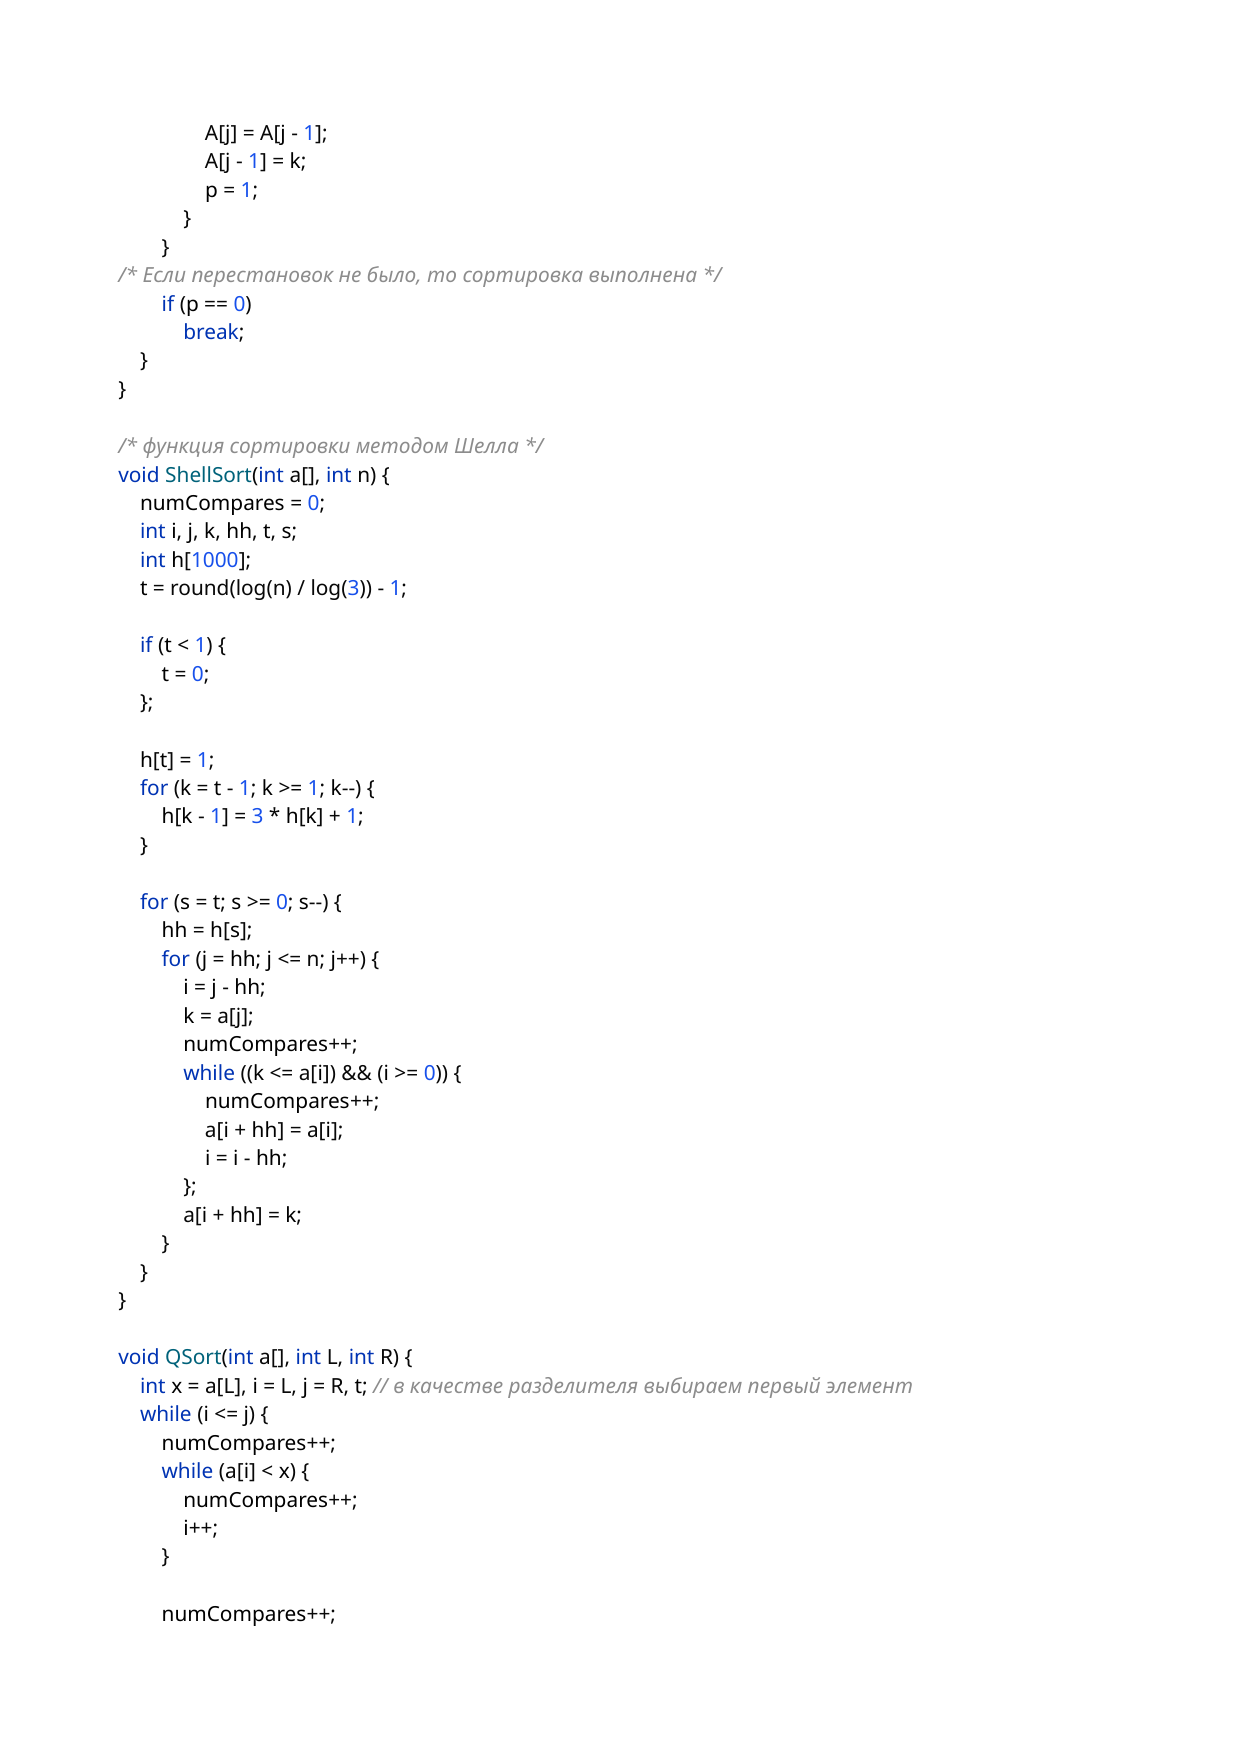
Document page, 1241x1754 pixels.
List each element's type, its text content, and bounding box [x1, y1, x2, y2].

text A[j] = A[j - 1]; A[j - 1] = k; p = 1; } } /* Если перестановок не было, то сортировка выполнена */ if (p == 0) break; } } /* функция сортировки методом Шелла */ void ShellSort(int a[], int n) { numCompares = 0; int i, j, k, hh, t, s; int h[1000]; t = round(log(n) / log(3)) - 1; if (t < 1) { t = 0; }; h[t] = 1; for (k = t - 1; k >= 1; k--) { h[k - 1] = 3 * h[k] + 1; } for (s = t; s >= 0; s--) { hh = h[s]; for (j = hh; j <= n; j++) { i = j - hh; k = a[j]; numCompares++; while ((k <= a[i]) && (i >= 0)) { numCompares++; a[i + hh] = a[i]; i = i - hh; }; a[i + hh] = k; } } } void QSort(int a[], int L, int R) { int x = a[L], i = L, j = R, t; // в качестве разделителя выбираем первый элемент while (i <= j) { numCompares++; while (a[i] < x) { numCompares++; i++; } numCompares++; [118, 118, 1017, 1627]
